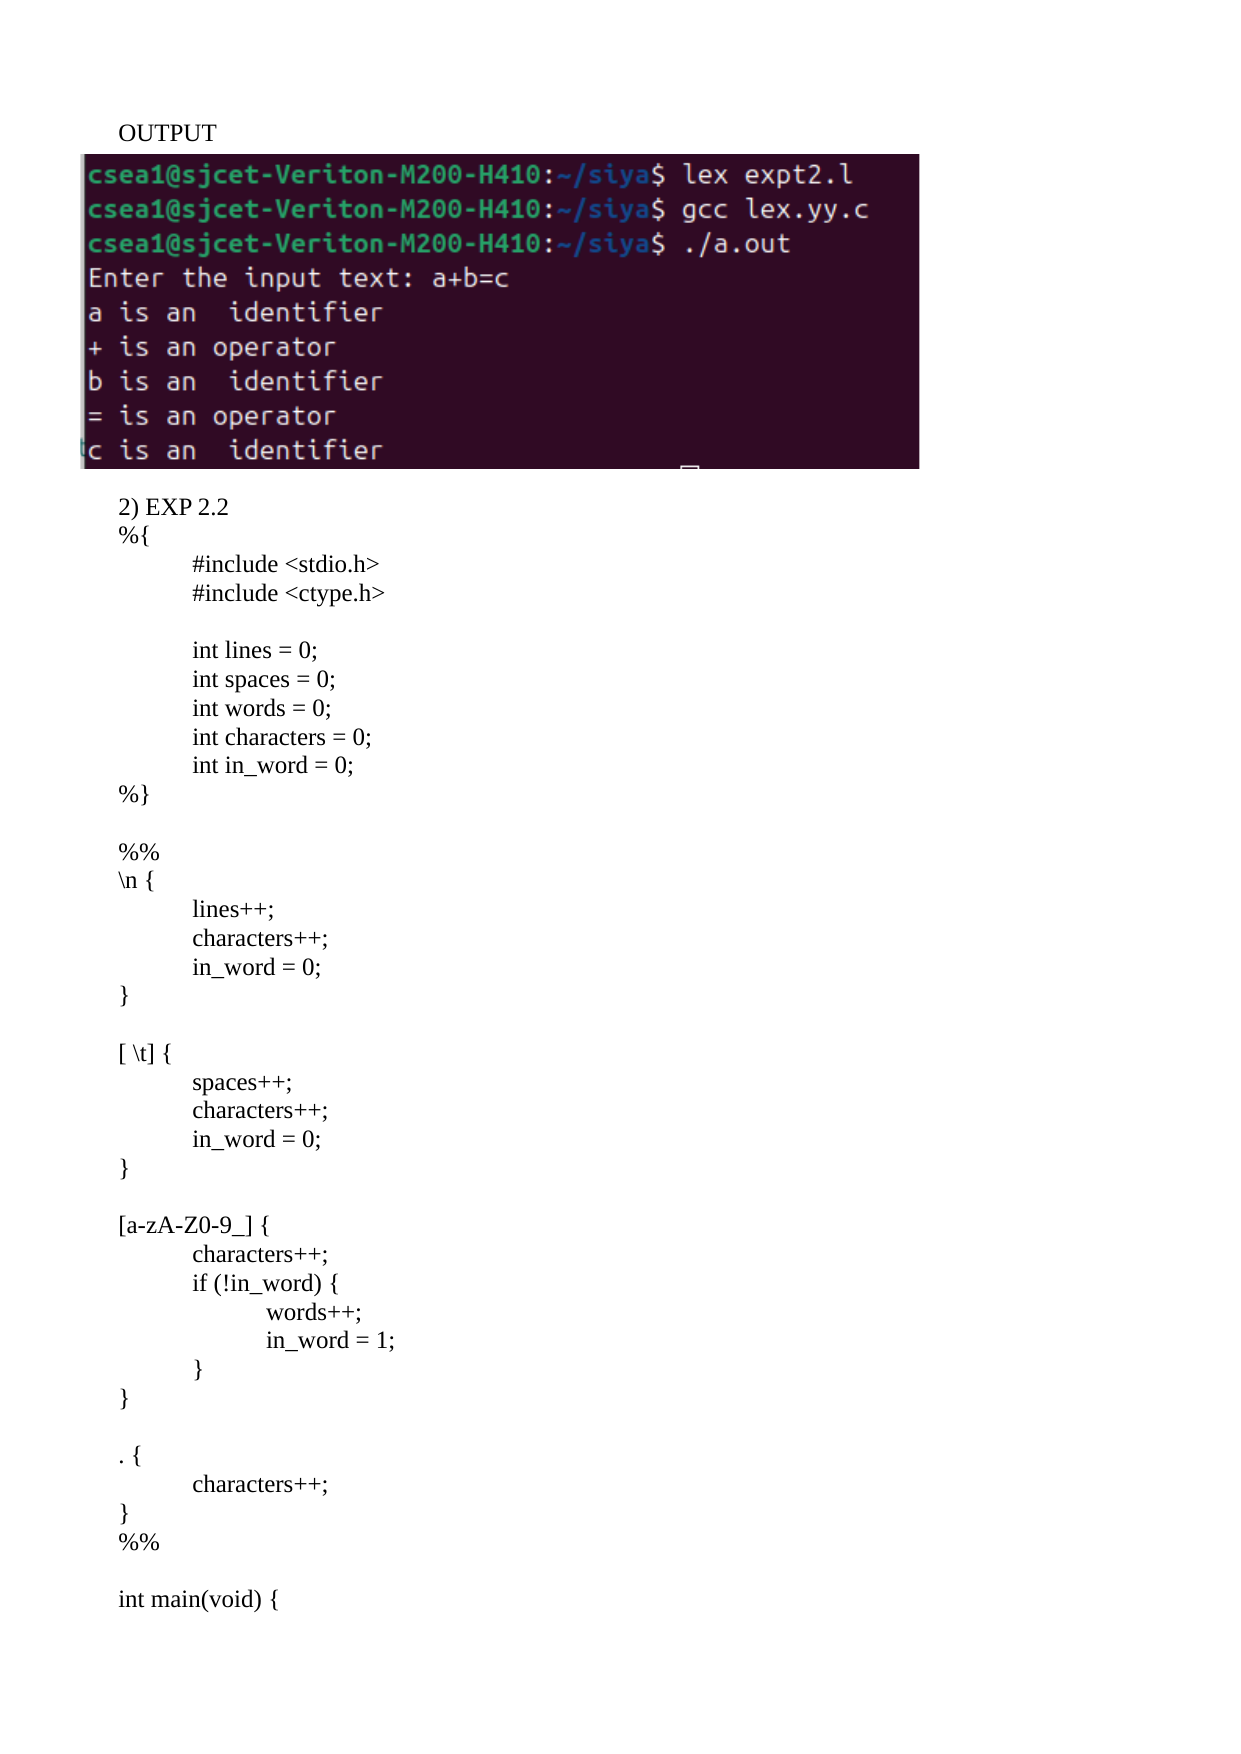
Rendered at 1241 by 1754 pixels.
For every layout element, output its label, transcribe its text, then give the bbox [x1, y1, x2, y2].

text in_word = 1; [118, 1326, 1122, 1354]
text } [118, 1354, 1122, 1383]
text #include <ctype.h> [118, 578, 1122, 607]
text %% [118, 1527, 1122, 1556]
text int lines = 0; [118, 636, 1122, 664]
text %} [118, 779, 1122, 808]
text in_word = 0; [118, 1124, 1122, 1153]
text 2) EXP 2.2 [118, 492, 1122, 521]
text int characters = 0; [118, 722, 1122, 751]
text \n { [118, 866, 1122, 894]
text lines++; [118, 894, 1122, 923]
text int in_word = 0; [118, 751, 1122, 779]
text } [118, 981, 1122, 1009]
text characters++; [118, 923, 1122, 952]
text #include <stdio.h> [118, 549, 1122, 578]
text int main(void) { [118, 1584, 1122, 1613]
text if (!in_word) { [118, 1268, 1122, 1297]
text [a-zA-Z0-9_] { [118, 1211, 1122, 1239]
text [ \t] { [118, 1038, 1122, 1067]
text int spaces = 0; [118, 664, 1122, 693]
text int words = 0; [118, 693, 1122, 722]
text } [118, 1498, 1122, 1527]
text characters++; [118, 1239, 1122, 1268]
text characters++; [118, 1096, 1122, 1124]
text characters++; [118, 1469, 1122, 1498]
text } [118, 1153, 1122, 1182]
picture [80, 154, 920, 469]
text %% [118, 837, 1122, 866]
text OUTPUT [118, 118, 1122, 147]
text words++; [118, 1297, 1122, 1326]
text } [118, 1383, 1122, 1412]
text . { [118, 1441, 1122, 1469]
text spaces++; [118, 1067, 1122, 1096]
text %{ [118, 521, 1122, 549]
text in_word = 0; [118, 952, 1122, 981]
